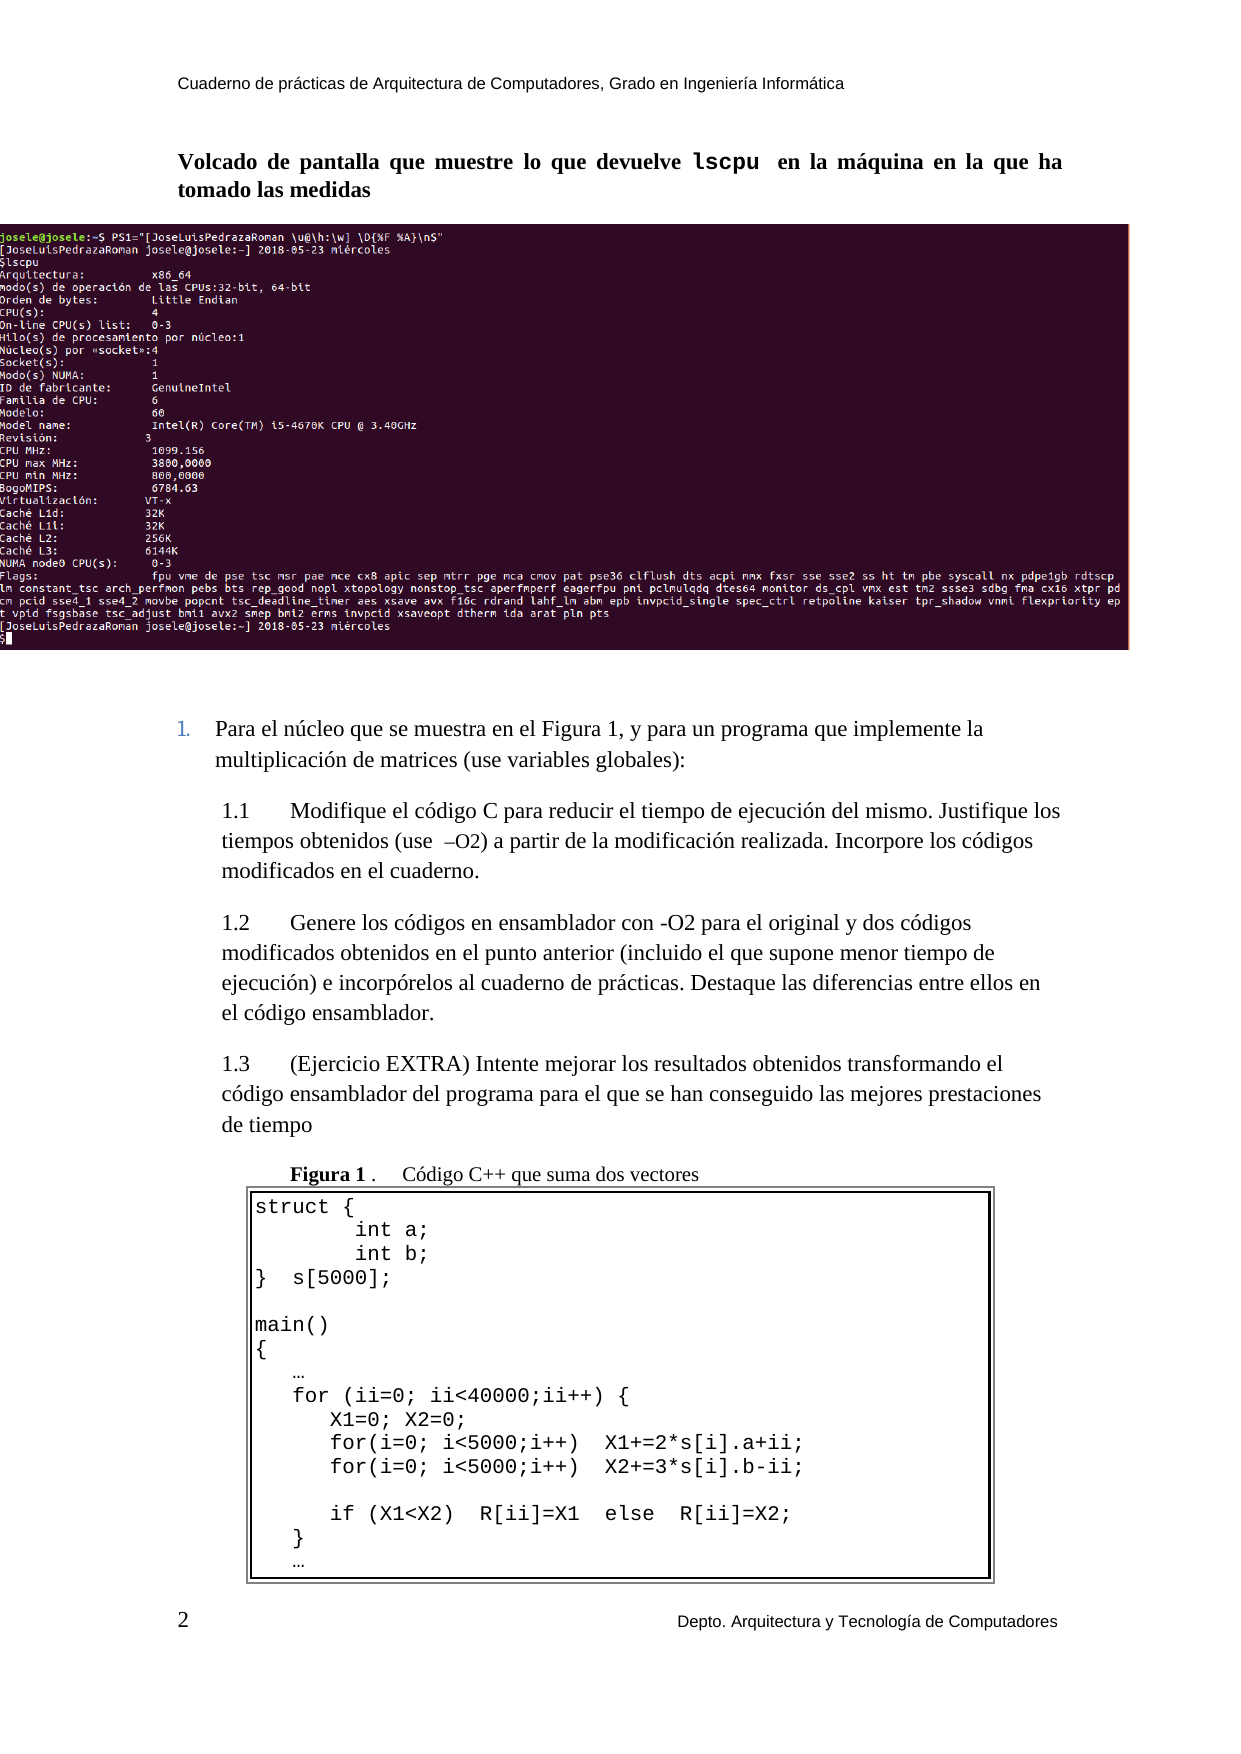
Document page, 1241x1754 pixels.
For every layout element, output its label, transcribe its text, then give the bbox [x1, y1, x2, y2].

list Figura 1 . Código C++ que suma dos vectores [252, 1162, 1063, 1186]
picture [0, 224, 1130, 650]
table_header struct { int a; int b; } s[5000]; main() { … for (ii=0; ii<40000;ii++) { X1=0; X2=0; for(i=0; i<5000;i++) X1+=2*s[i].a+ii; for(i=0; i<5000;i++) X2+=3*s[i].b-ii; if (X1<X2) R[ii]=X1 else R[ii]=X2; } … [248, 1188, 993, 1582]
list Genere los códigos en ensamblador con -O2 para el original y dos códigos modificados obtenidos en el punto anterior (incluido el que supone menor tiempo de ejecución) e incorpórelos al cuaderno de prácticas. Destaque las diferencias entre ellos en el código ensamblador. [221, 908, 1063, 1026]
list Modifique el código C para reducir el tiempo de ejecución del mismo. Justifique los tiempos obtenidos (use –O2) a partir de la modificación realizada. Incorpore los códigos modificados en el cuaderno. [221, 797, 1063, 884]
list (Ejercicio EXTRA) Intente mejorar los resultados obtenidos transformando el código ensamblador del programa para el que se han conseguido las mejores prestaciones de tiempo [221, 1050, 1063, 1137]
list Para el núcleo que se muestra en el Figura 1, y para un programa que implemente la multiplicación de matrices (use variables globales): [177, 715, 1063, 772]
list Volcado de pantalla que muestre lo que devuelve lscpu en la máquina en la que ha tomado las medidas [177, 148, 1063, 202]
